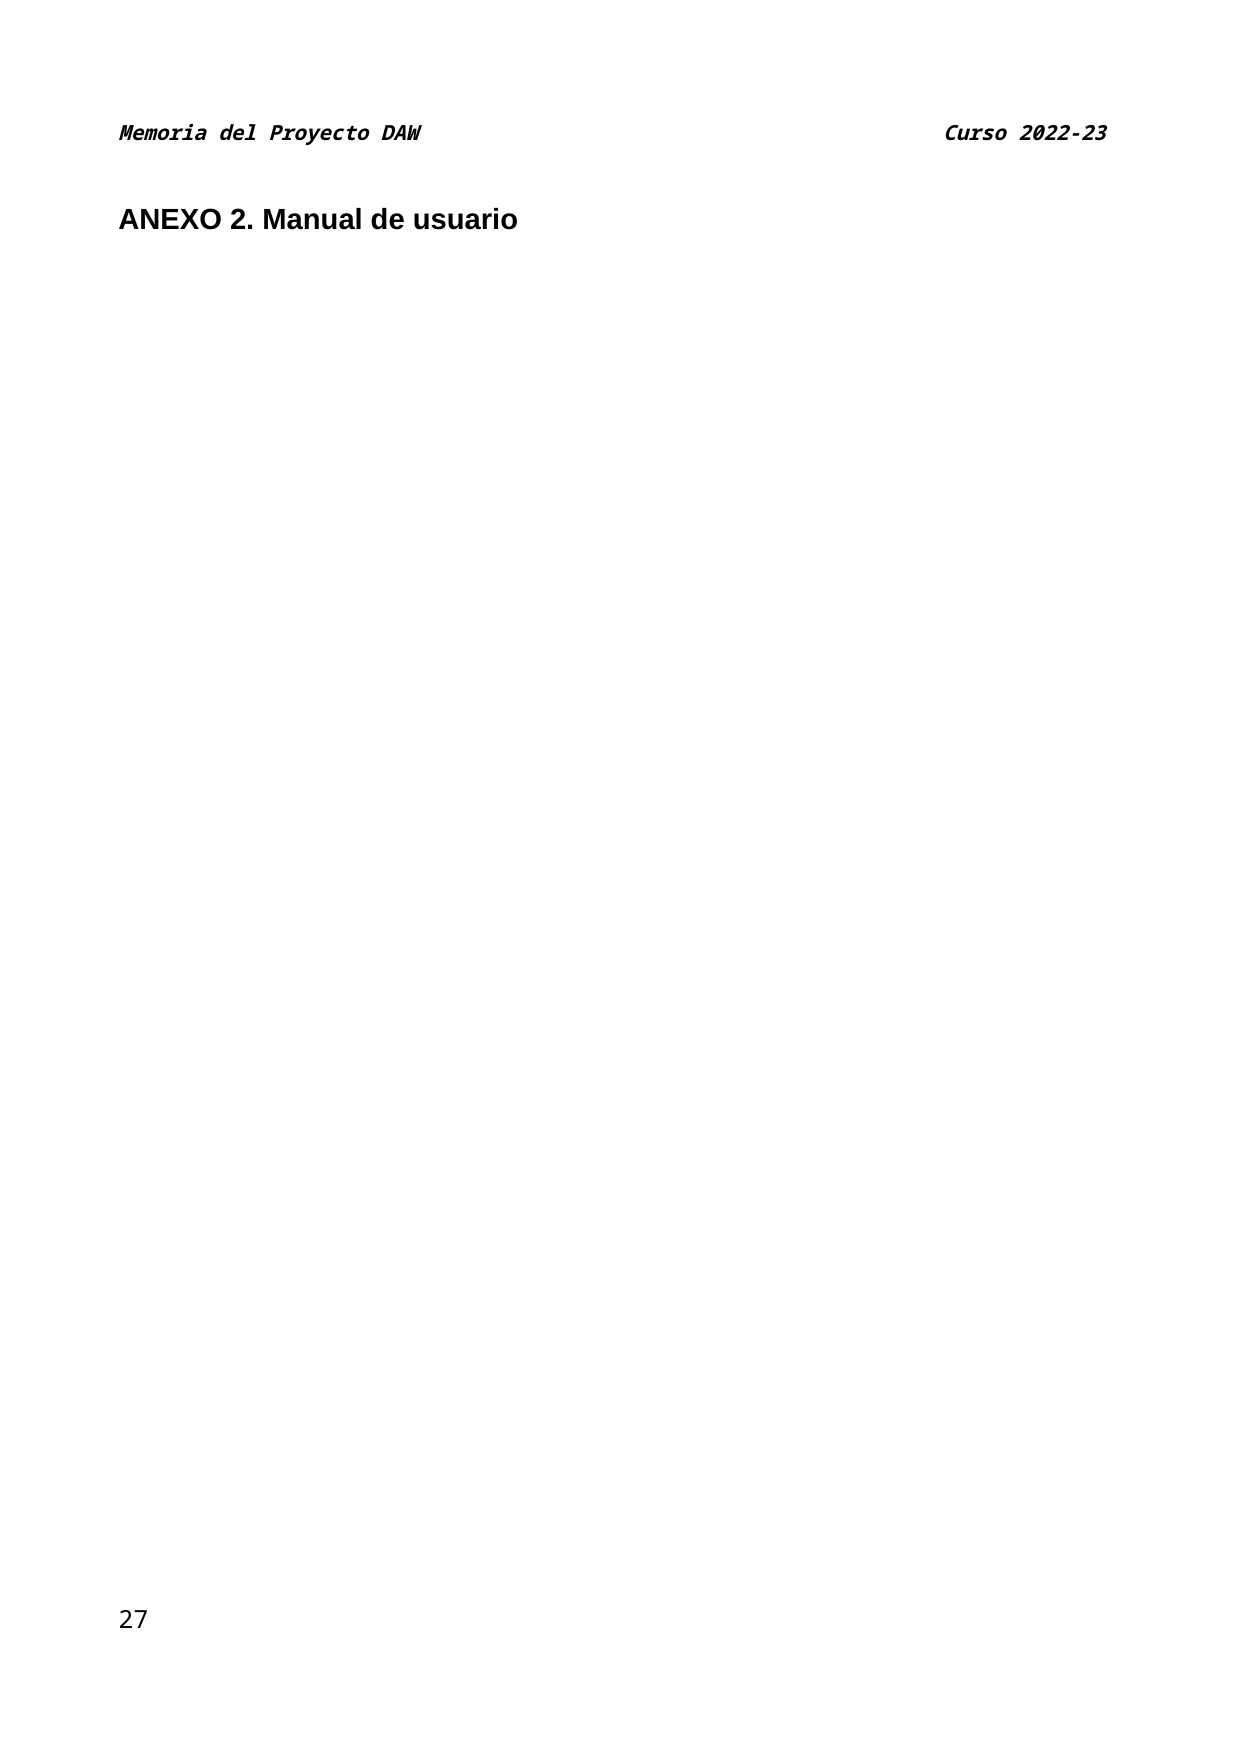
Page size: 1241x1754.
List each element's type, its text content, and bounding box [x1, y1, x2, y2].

subtitle ANEXO 2. Manual de usuario [118, 202, 1122, 236]
